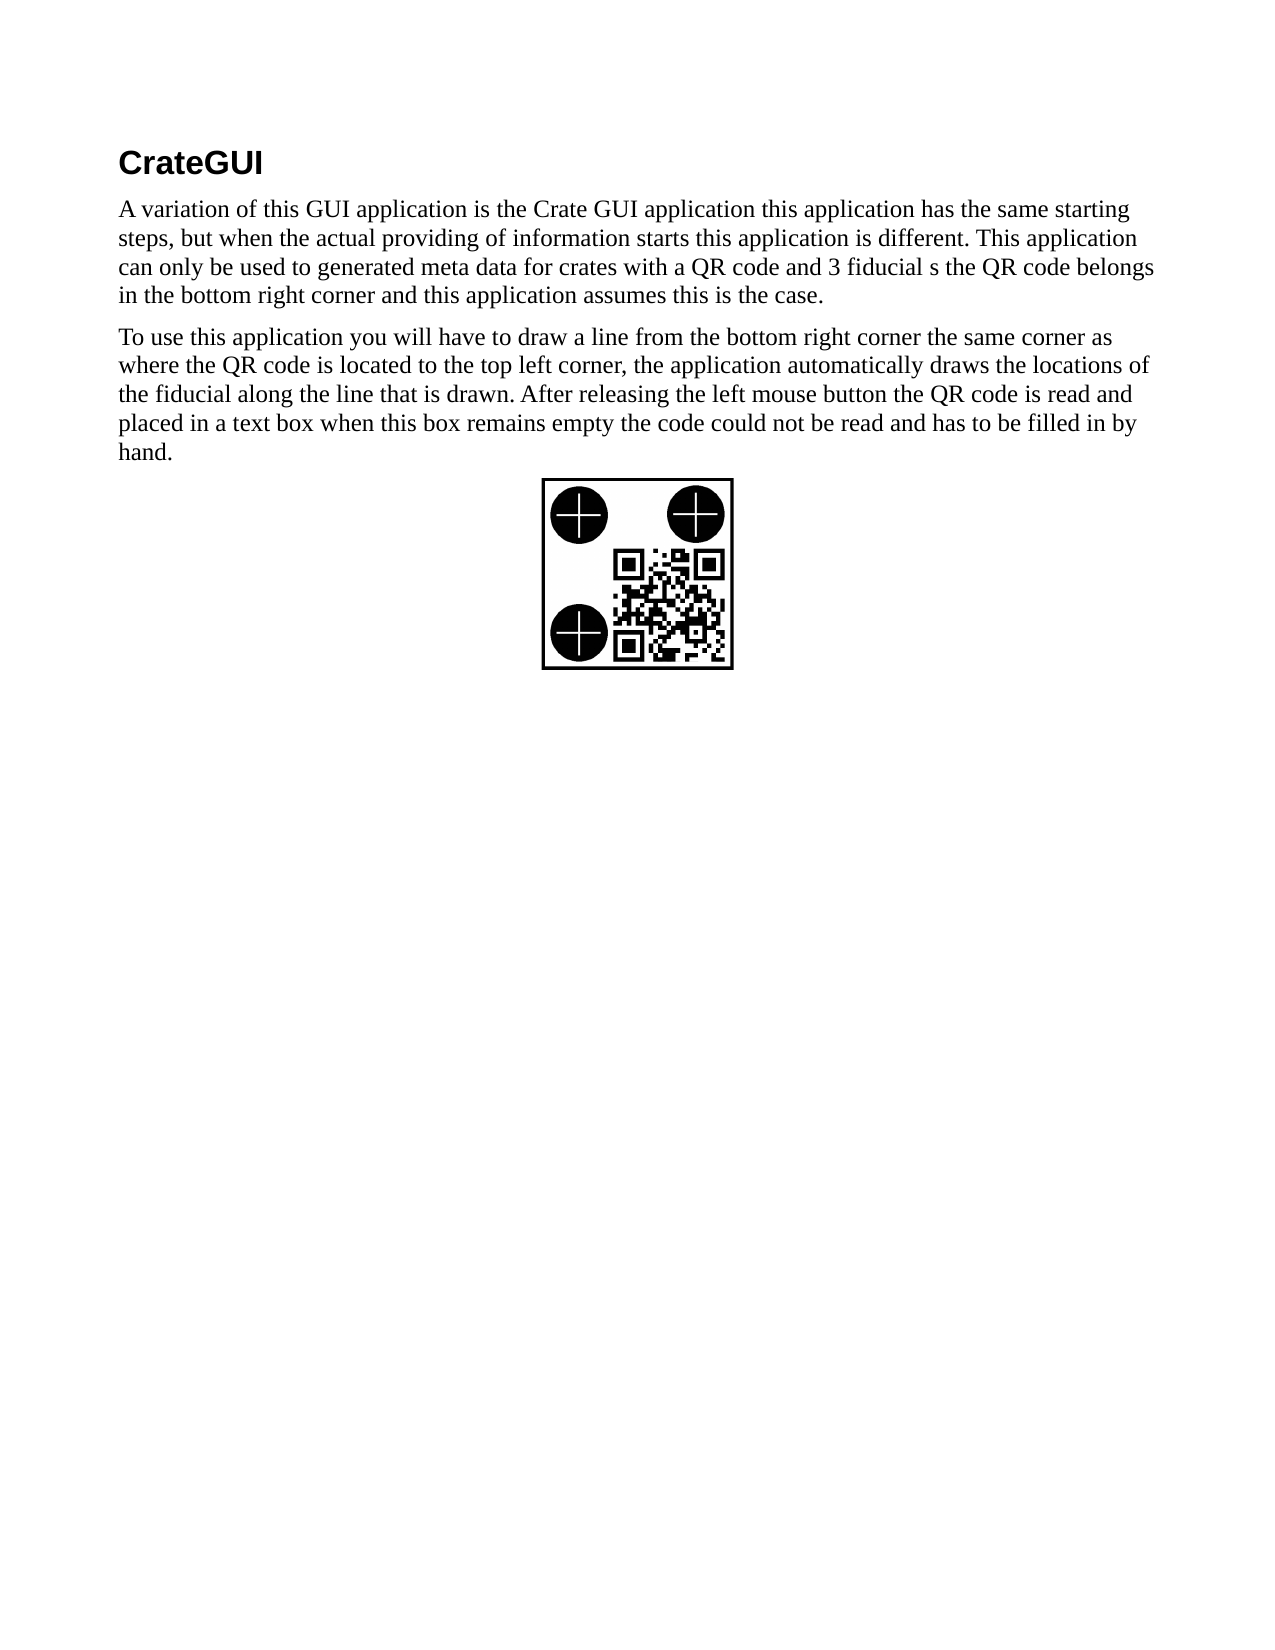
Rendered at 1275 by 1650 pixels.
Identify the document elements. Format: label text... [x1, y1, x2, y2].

text A variation of this GUI application is the Crate GUI application this application has the same starting steps, but when the actual providing of information starts this application is different. This application can only be used to generated meta data for crates with a QR code and 3 fiducial s the QR code belongs in the bottom right corner and this application assumes this is the case. [118, 194, 1157, 309]
text To use this application you will have to draw a line from the bottom right corner the same corner as where the QR code is located to the top left corner, the application automatically draws the locations of the fiducial along the line that is drawn. After releasing the left mouse button the QR code is read and placed in a text box when this box remains empty the code could not be read and has to be filled in by hand. [118, 322, 1157, 466]
subtitle CrateGUI [118, 143, 1157, 182]
picture [541, 478, 734, 670]
